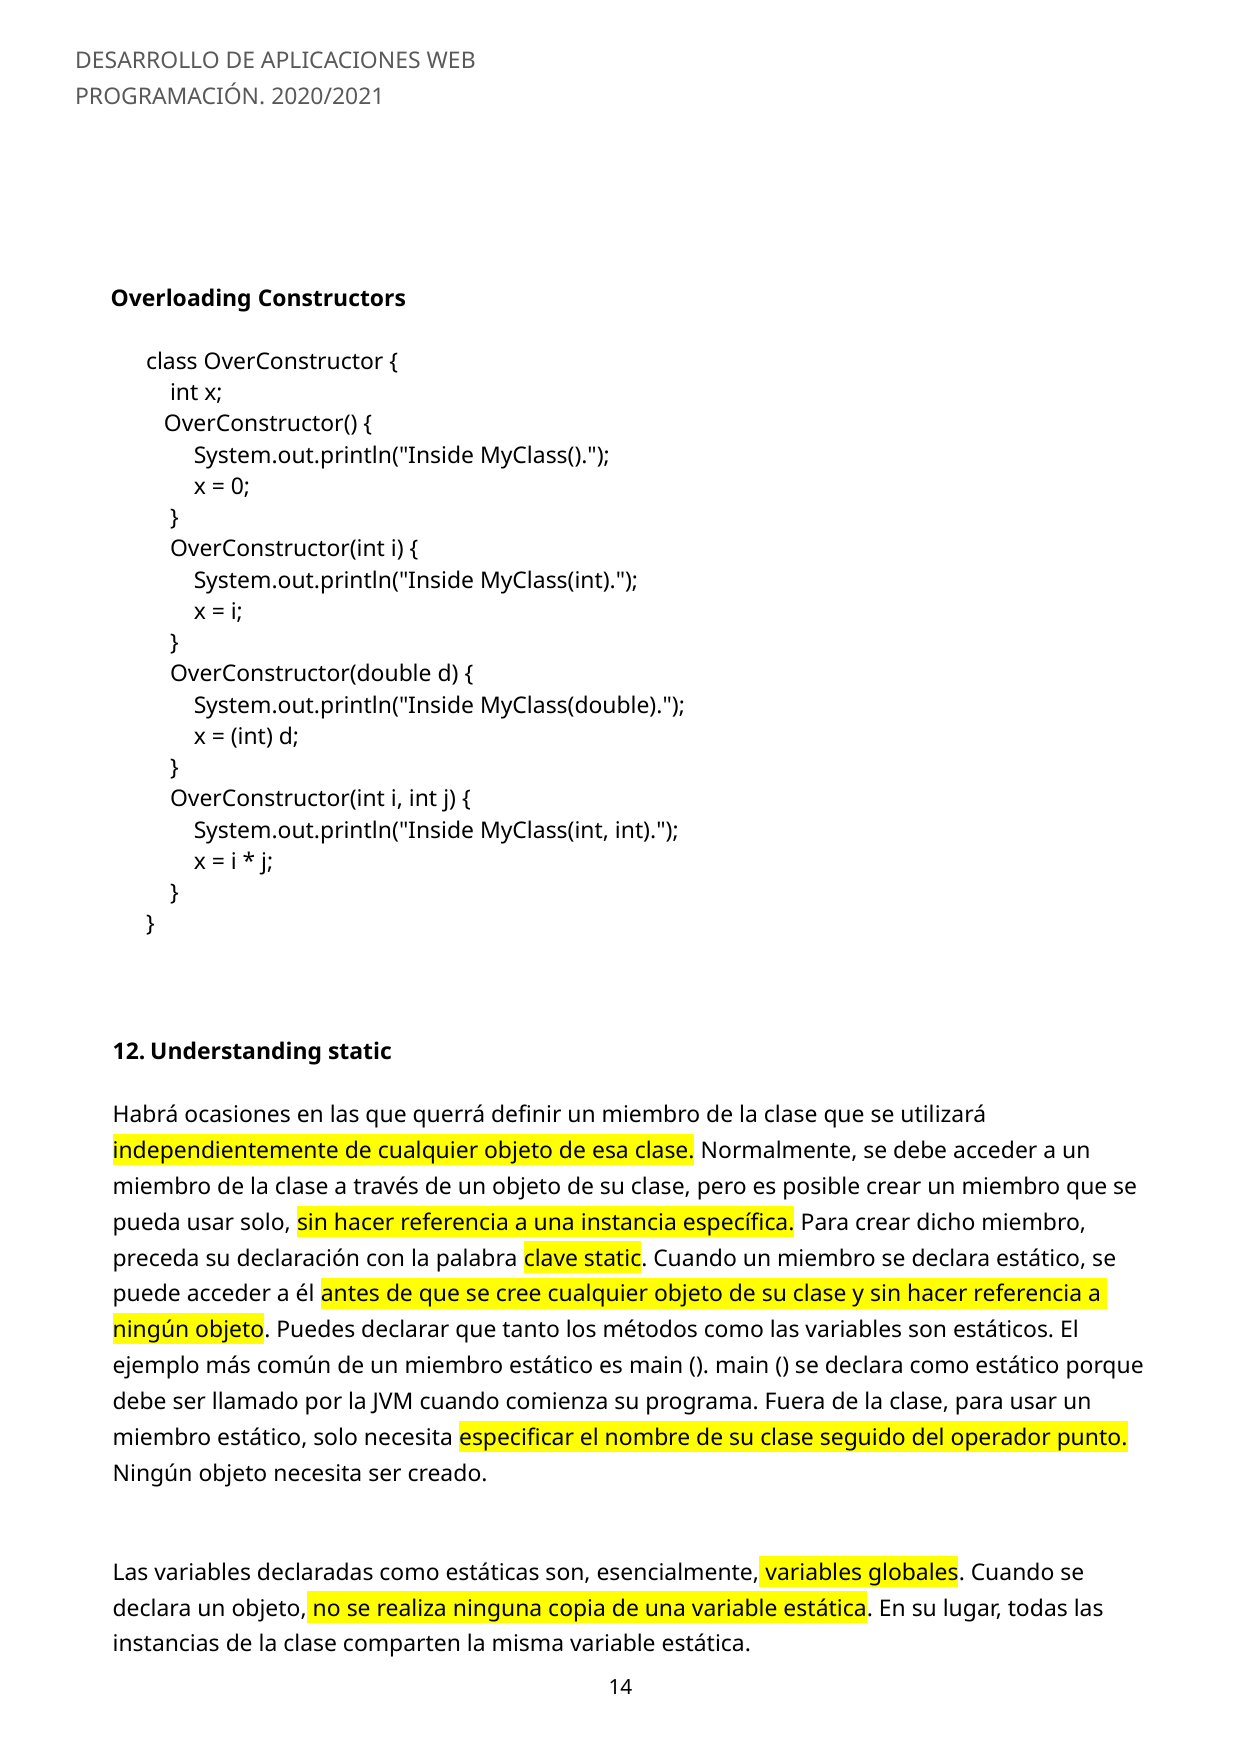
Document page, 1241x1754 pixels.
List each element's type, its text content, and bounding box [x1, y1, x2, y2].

text x = 0; [146, 470, 1165, 501]
text OverConstructor(int i) { [146, 532, 1165, 564]
text Las variables declaradas como estáticas son, esencialmente, variables globales. Cuando se declara un objeto, no se realiza ninguna copia de una variable estática. En su lugar, todas las instancias de la clase comparten la misma variable estática. [112, 1556, 1165, 1659]
text } [146, 751, 1165, 782]
text System.out.println("Inside MyClass()."); [146, 439, 1165, 470]
text Habrá ocasiones en las que querrá definir un miembro de la clase que se utilizará independientemente de cualquier objeto de esa clase. Normalmente, se debe acceder a un miembro de la clase a través de un objeto de su clase, pero es posible crear un miembro que se pueda usar solo, sin hacer referencia a una instancia específica. Para crear dicho miembro, preceda su declaración con la palabra clave static. Cuando un miembro se declara estático, se puede acceder a él antes de que se cree cualquier objeto de su clase y sin hacer referencia a ningún objeto. Puedes declarar que tanto los métodos como las variables son estáticos. El ejemplo más común de un miembro estático es main (). main () se declara como estático porque debe ser llamado por la JVM cuando comienza su programa. Fuera de la clase, para usar un miembro estático, solo necesita especificar el nombre de su clase seguido del operador punto. Ningún objeto necesita ser creado. [112, 1098, 1165, 1488]
text System.out.println("Inside MyClass(int, int)."); [146, 814, 1165, 845]
text } [146, 501, 1165, 532]
text x = (int) d; [146, 720, 1165, 751]
text class OverConstructor { [146, 345, 1165, 376]
text x = i * j; [146, 845, 1165, 876]
text Overloading Constructors [110, 282, 1165, 314]
text int x; [146, 376, 1165, 407]
text } [146, 876, 1165, 907]
text OverConstructor(double d) { [146, 657, 1165, 689]
text OverConstructor(int i, int j) { [146, 782, 1165, 814]
text OverConstructor() { [146, 407, 1165, 439]
text System.out.println("Inside MyClass(int)."); [146, 564, 1165, 595]
text } [146, 907, 1165, 939]
text System.out.println("Inside MyClass(double)."); [146, 689, 1165, 720]
list Understanding static [112, 1035, 1165, 1066]
text x = i; [146, 595, 1165, 626]
text } [146, 626, 1165, 657]
